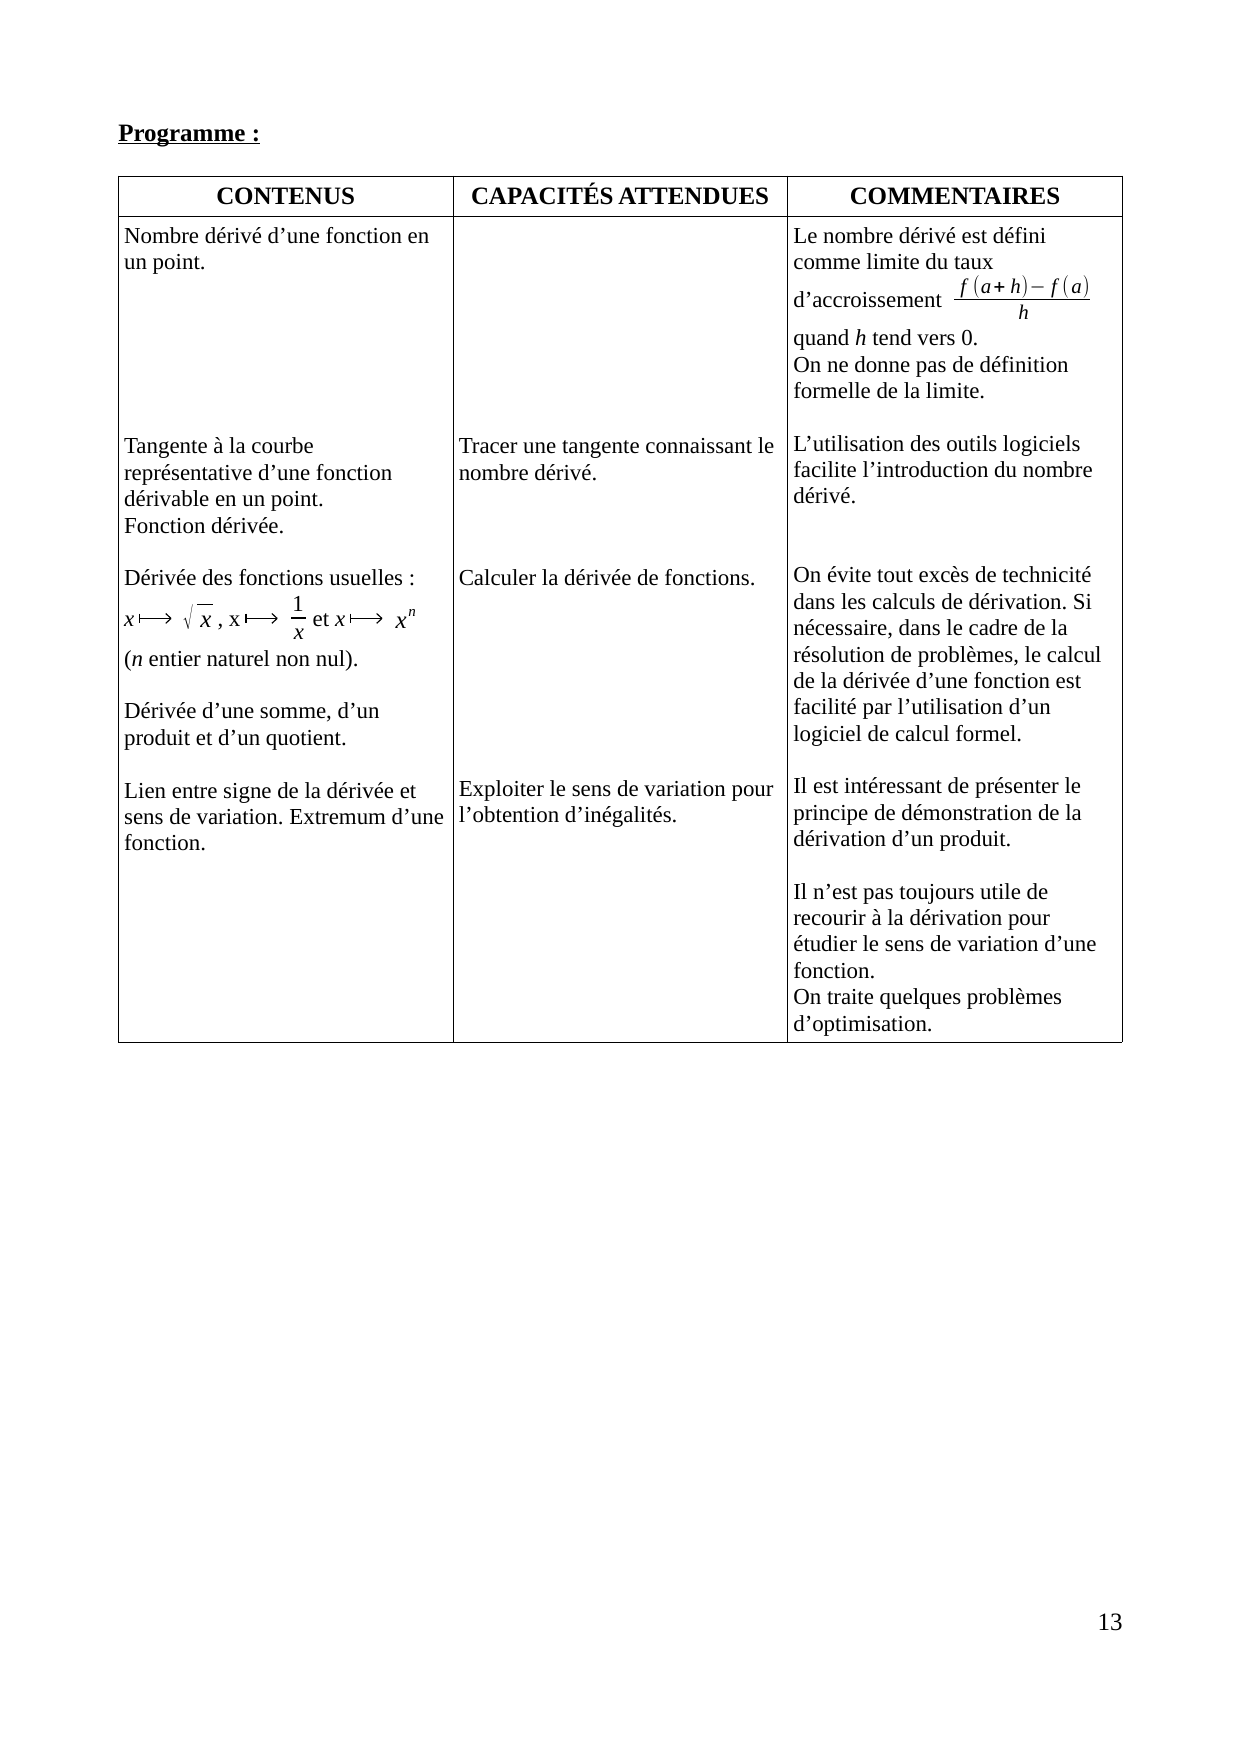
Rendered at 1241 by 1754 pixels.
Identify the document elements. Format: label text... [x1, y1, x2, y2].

table_cell Nombre dérivé d’une fonction en un point. Tangente à la courbe représentative d’une fonction dérivable en un point. Fonction dérivée. Dérivée des fonctions usuelles : x , x et x (n entier naturel non nul). Dérivée d’une somme, d’un produit et d’un quotient. Lien entre signe de la dérivée et sens de variation. Extremum d’une fonction. [119, 217, 453, 1042]
table_header COMMENTAIRES [788, 177, 1122, 216]
table_header CAPACITÉS ATTENDUES [454, 177, 787, 216]
table_cell Tracer une tangente connaissant le nombre dérivé. Calculer la dérivée de fonctions. Exploiter le sens de variation pour l’obtention d’inégalités. [454, 217, 787, 1042]
text Programme : [118, 118, 1122, 147]
table_cell Le nombre dérivé est défini comme limite du taux d’accroissement quand h tend vers 0. On ne donne pas de définition formelle de la limite. L’utilisation des outils logiciels facilite l’introduction du nombre dérivé. On évite tout excès de technicité dans les calculs de dérivation. Si nécessaire, dans le cadre de la résolution de problèmes, le calcul de la dérivée d’une fonction est facilité par l’utilisation d’un logiciel de calcul formel. Il est intéressant de présenter le principe de démonstration de la dérivation d’un produit. Il n’est pas toujours utile de recourir à la dérivation pour étudier le sens de variation d’une fonction. On traite quelques problèmes d’optimisation. [788, 217, 1122, 1042]
table_header CONTENUS [119, 177, 453, 216]
